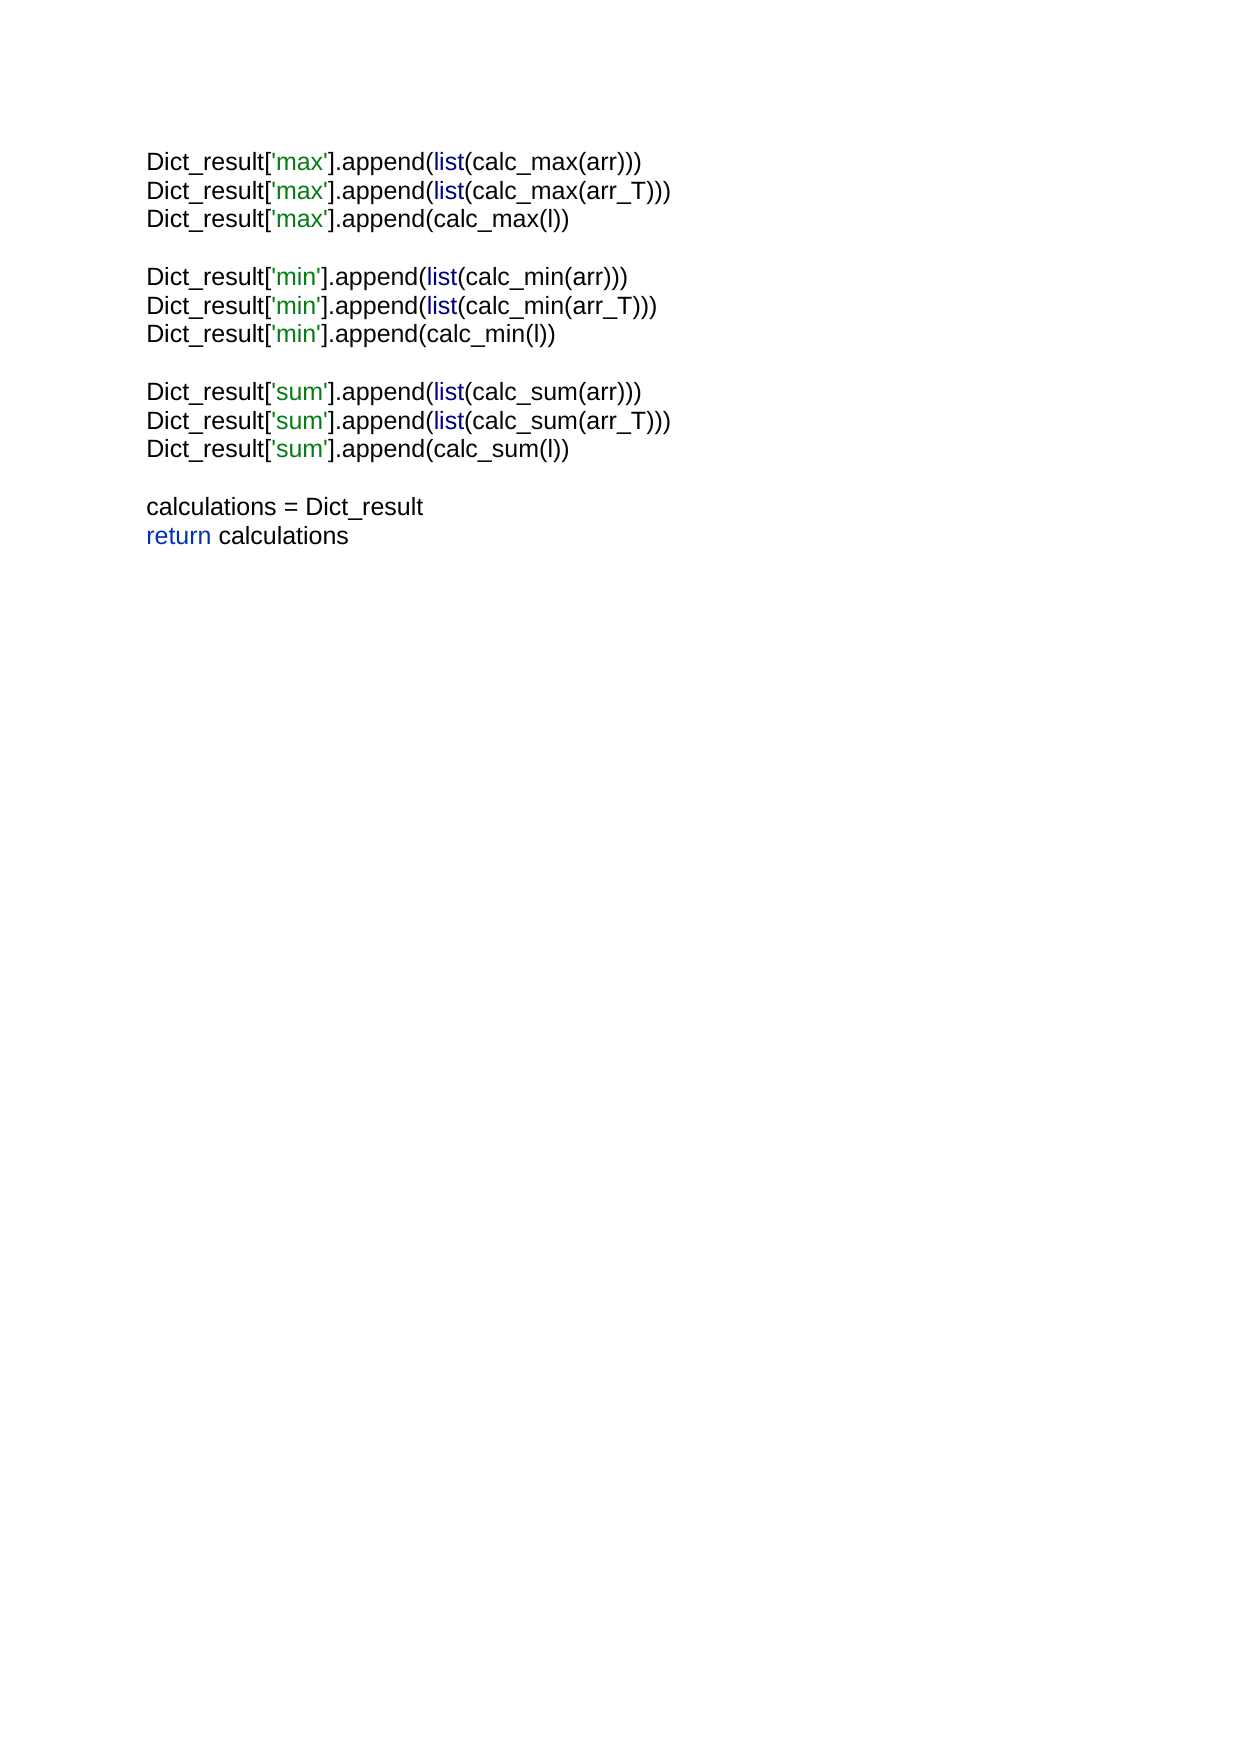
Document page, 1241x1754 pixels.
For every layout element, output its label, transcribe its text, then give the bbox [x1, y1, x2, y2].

text Dict_result['max'].append(list(calc_max(arr))) Dict_result['max'].append(list(calc_max(arr_T))) Dict_result['max'].append(calc_max(l)) Dict_result['min'].append(list(calc_min(arr))) Dict_result['min'].append(list(calc_min(arr_T))) Dict_result['min'].append(calc_min(l)) Dict_result['sum'].append(list(calc_sum(arr))) Dict_result['sum'].append(list(calc_sum(arr_T))) Dict_result['sum'].append(calc_sum(l)) calculations = Dict_result return calculations [118, 118, 1122, 549]
